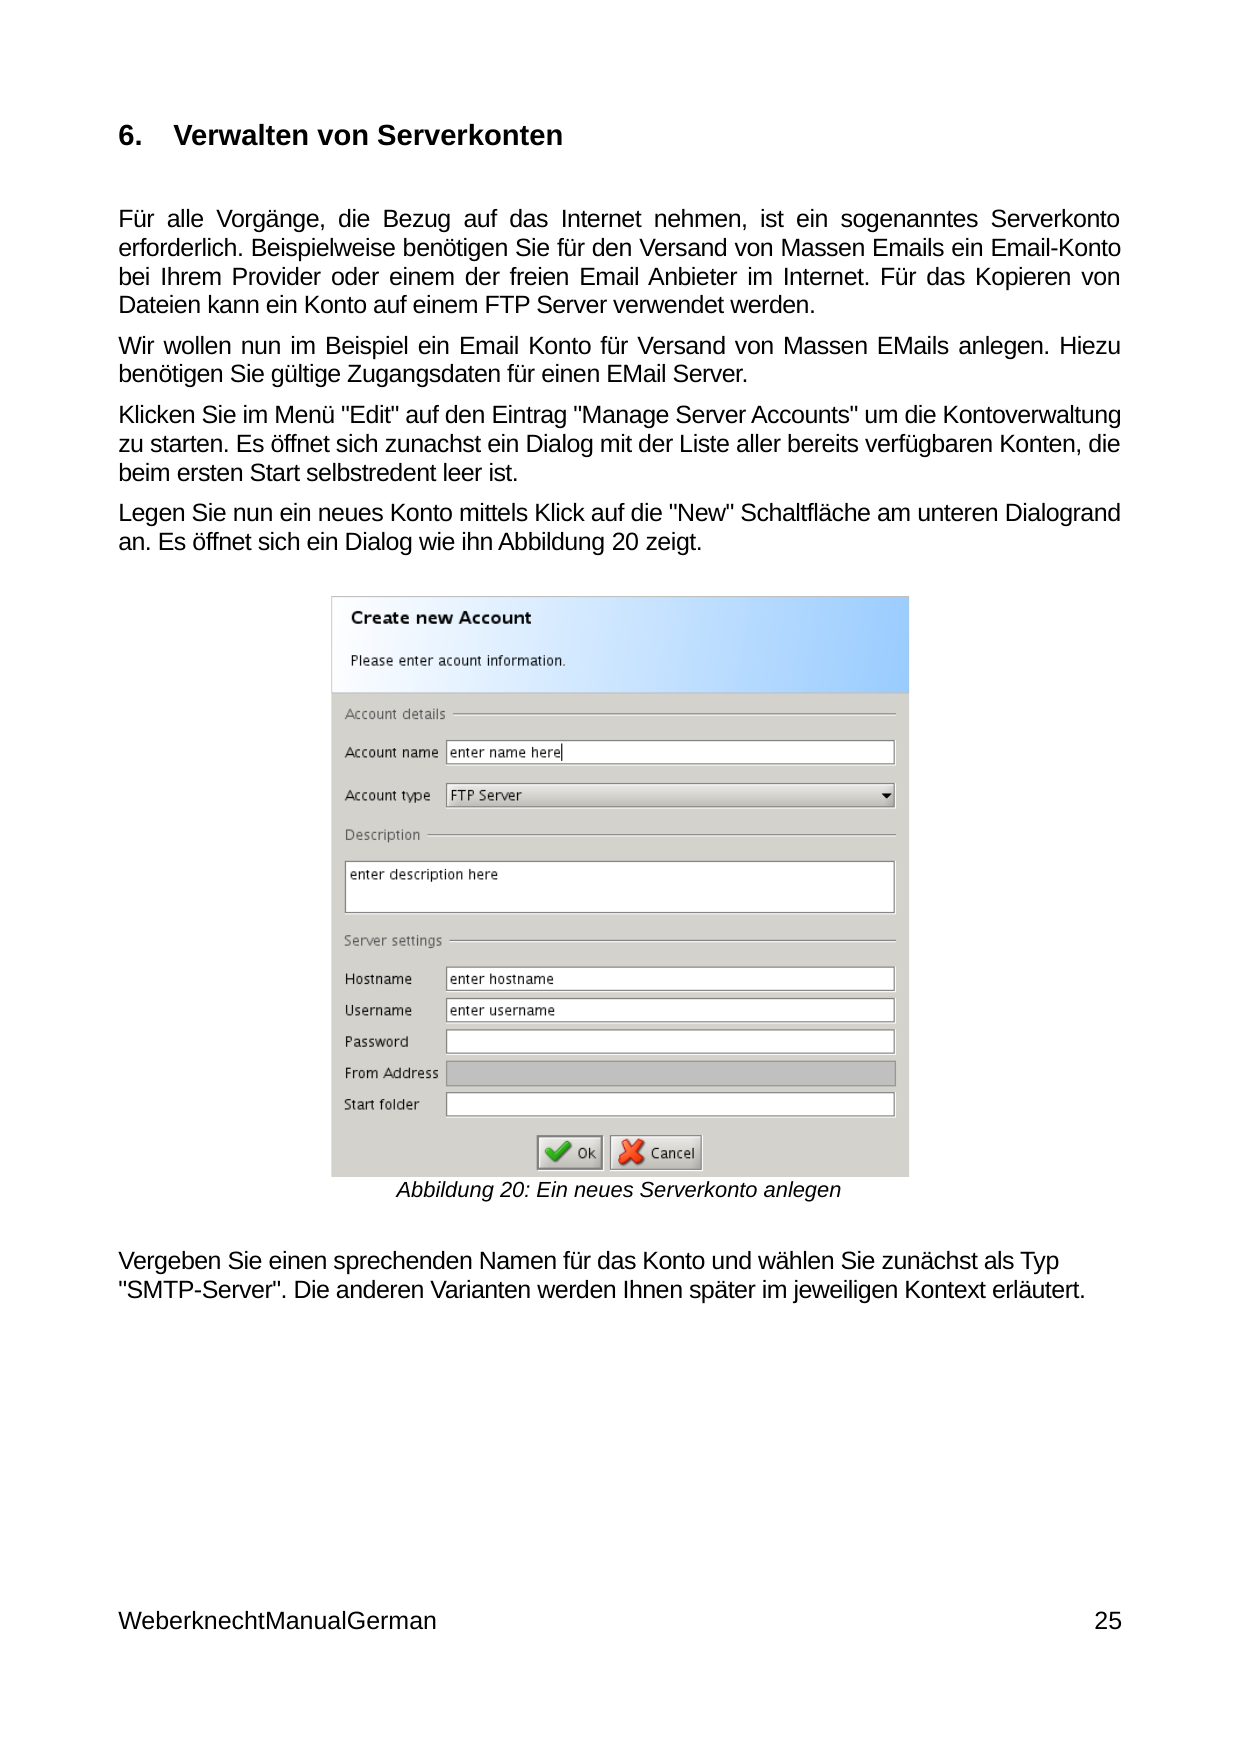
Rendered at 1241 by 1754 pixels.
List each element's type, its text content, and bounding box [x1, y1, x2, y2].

text Klicken Sie im Menü "Edit" auf den Eintrag "Manage Server Accounts" um die Kontoverwaltung zu starten. Es öffnet sich zunachst ein Dialog mit der Liste aller bereits verfügbaren Konten, die beim ersten Start selbstredent leer ist. [118, 400, 1122, 486]
text Vergeben Sie einen sprechenden Namen für das Konto und wählen Sie zunächst als Typ "SMTP-Server". Die anderen Varianten werden Ihnen später im jeweiligen Kontext erläutert. [118, 1246, 1122, 1303]
subtitle Verwalten von Serverkonten [118, 118, 1122, 152]
text Legen Sie nun ein neues Konto mittels Klick auf die "New" Schaltfläche am unteren Dialogrand an. Es öffnet sich ein Dialog wie ihn Abbildung 20 zeigt. [118, 498, 1122, 556]
text Für alle Vorgänge, die Bezug auf das Internet nehmen, ist ein sogenanntes Serverkonto erforderlich. Beispielweise benötigen Sie für den Versand von Massen Emails ein Email-Konto bei Ihrem Provider oder einem der freien Email Anbieter im Internet. Für das Kopieren von Dateien kann ein Konto auf einem FTP Server verwendet werden. [118, 204, 1122, 319]
text Abbildung 20: Ein neues Serverkonto anlegen [331, 1177, 909, 1202]
text Wir wollen nun im Beispiel ein Email Konto für Versand von Massen EMails anlegen. Hiezu benötigen Sie gültige Zugangsdaten für einen EMail Server. [118, 331, 1122, 388]
picture [331, 596, 910, 1177]
